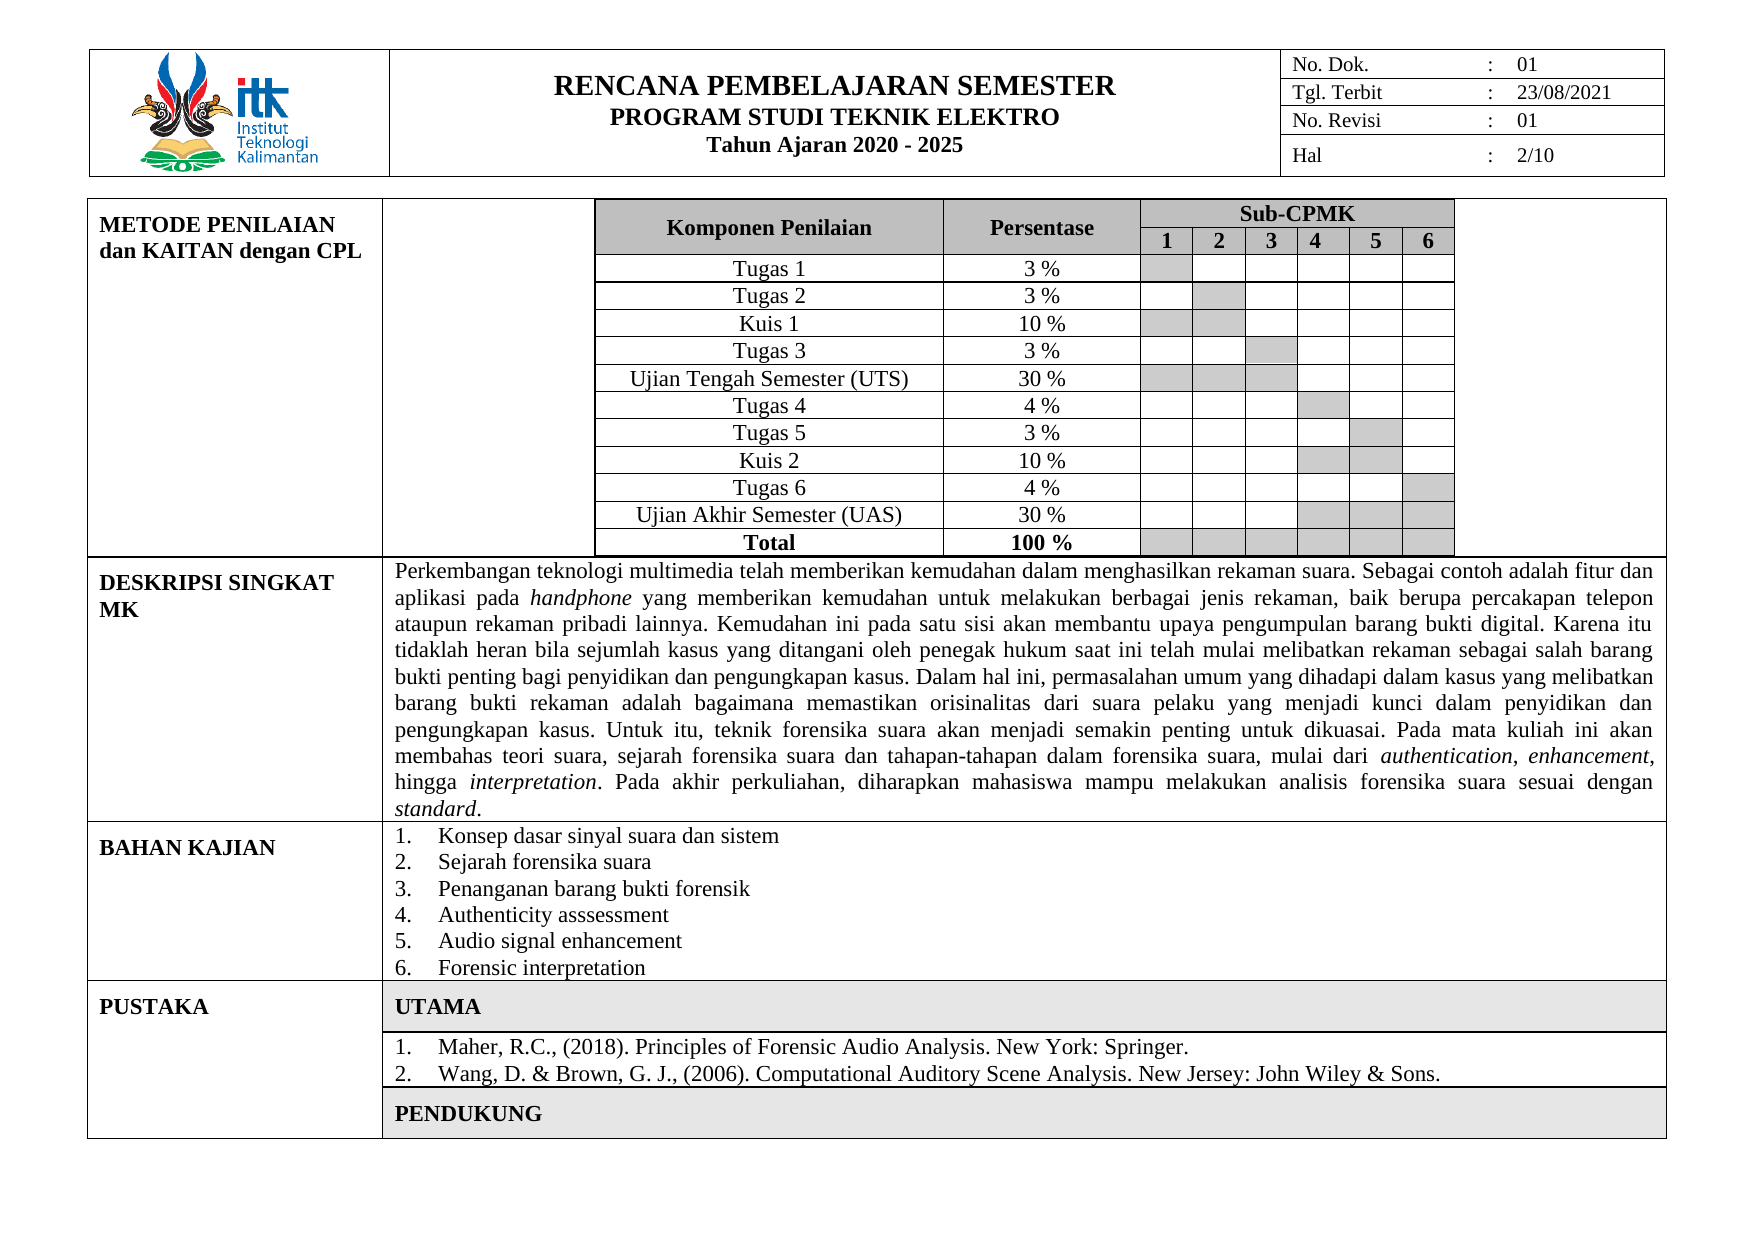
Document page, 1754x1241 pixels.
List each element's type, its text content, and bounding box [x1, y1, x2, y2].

table_cell UTAMA [383, 981, 1666, 1031]
table_cell [1298, 392, 1349, 418]
table_cell [1141, 365, 1192, 391]
table_cell [1193, 474, 1245, 501]
table_cell [1403, 310, 1454, 336]
table_cell [1141, 255, 1192, 281]
table_cell [1246, 283, 1297, 309]
table_cell [1350, 447, 1402, 473]
table_cell [1193, 310, 1245, 336]
table_cell Tugas 3 [596, 337, 943, 363]
table_cell [1193, 283, 1245, 309]
table_cell [1298, 447, 1349, 473]
table_cell 3 [1246, 228, 1297, 254]
table_cell [1403, 392, 1454, 418]
table_cell [1141, 283, 1192, 309]
table_cell [383, 199, 594, 556]
table_cell METODE PENILAIAN dan KAITAN dengan CPL [88, 199, 382, 556]
table_cell 10 % [944, 447, 1140, 473]
picture [127, 50, 322, 176]
table_cell [1298, 310, 1349, 336]
table_cell [1298, 474, 1349, 501]
table_cell [1350, 529, 1402, 555]
table_cell 30 % [944, 502, 1140, 528]
table_cell [1403, 419, 1454, 446]
table_cell Tugas 5 [596, 419, 943, 446]
table_cell Kuis 2 [596, 447, 943, 473]
table_cell [1403, 365, 1454, 391]
table_cell [1141, 502, 1192, 528]
table_cell BAHAN KAJIAN [88, 822, 382, 980]
table_cell [1350, 283, 1402, 309]
table_cell 10 % [944, 310, 1140, 336]
table_cell [1298, 255, 1349, 281]
table_header Sub-CPMK [1141, 200, 1454, 227]
table_cell [1246, 255, 1297, 281]
table_cell 4 [1298, 228, 1349, 254]
table_cell Ujian Tengah Semester (UTS) [596, 365, 943, 391]
table_cell 30 % [944, 365, 1140, 391]
table_cell [1193, 529, 1245, 555]
table_cell [1193, 337, 1245, 363]
table_cell [1193, 447, 1245, 473]
table_cell [1298, 283, 1349, 309]
table_header Persentase [944, 200, 1140, 254]
table_cell [1350, 310, 1402, 336]
table_cell Tugas 2 [596, 283, 943, 309]
table_cell 4 % [944, 392, 1140, 418]
table_cell 3 % [944, 337, 1140, 363]
table_cell [1350, 474, 1402, 501]
table_cell [1298, 337, 1349, 363]
table_cell [1403, 502, 1454, 528]
table_header Komponen Penilaian [596, 200, 943, 254]
table_cell Tugas 6 [596, 474, 943, 501]
table_cell Ujian Akhir Semester (UAS) [596, 502, 943, 528]
table_cell [1350, 255, 1402, 281]
table_cell Tugas 4 [596, 392, 943, 418]
table_cell [1403, 447, 1454, 473]
table_cell [1350, 337, 1402, 363]
table_cell [1298, 502, 1349, 528]
table_cell [1193, 255, 1245, 281]
table_cell [1246, 502, 1297, 528]
table_cell [1403, 474, 1454, 501]
table_cell [1246, 447, 1297, 473]
table_cell 3 % [944, 419, 1140, 446]
table_cell [1350, 392, 1402, 418]
table_cell Maher, R.C., (2018). Principles of Forensic Audio Analysis. New York: Springer. Wang, D. & Brown, G. J., (2006). Computational Auditory Scene Analysis. New Jersey: John Wiley & Sons. [383, 1033, 1666, 1086]
table_cell PUSTAKA [88, 981, 382, 1138]
table_cell [1246, 392, 1297, 418]
table_cell [1246, 365, 1297, 391]
table_cell Kuis 1 [596, 310, 943, 336]
table_cell [1455, 199, 1666, 556]
table_cell 5 [1350, 228, 1402, 254]
table_cell [1246, 529, 1297, 555]
table_cell [1193, 502, 1245, 528]
table_cell [1403, 529, 1454, 555]
table_cell [1193, 419, 1245, 446]
table_cell [1403, 337, 1454, 363]
table_cell 6 [1403, 228, 1454, 254]
table_cell Tugas 1 [596, 255, 943, 281]
table_cell DESKRIPSI SINGKAT MK [88, 558, 382, 821]
table_cell 100 % [944, 529, 1140, 555]
table_cell [1298, 365, 1349, 391]
table_cell [1246, 310, 1297, 336]
table_cell 2 [1193, 228, 1245, 254]
table_cell [1141, 447, 1192, 473]
table_cell [1298, 419, 1349, 446]
table_cell [1298, 529, 1349, 555]
table_cell [1246, 337, 1297, 363]
table_cell [1141, 474, 1192, 501]
table_cell 4 % [944, 474, 1140, 501]
table_cell Perkembangan teknologi multimedia telah memberikan kemudahan dalam menghasilkan rekaman suara. Sebagai contoh adalah fitur dan aplikasi pada handphone yang memberikan kemudahan untuk melakukan berbagai jenis rekaman, baik berupa percakapan telepon ataupun rekaman pribadi lainnya. Kemudahan ini pada satu sisi akan membantu upaya pengumpulan barang bukti digital. Karena itu tidaklah heran bila sejumlah kasus yang ditangani oleh penegak hukum saat ini telah mulai melibatkan rekaman sebagai salah barang bukti penting bagi penyidikan dan pengungkapan kasus. Dalam hal ini, permasalahan umum yang dihadapi dalam kasus yang melibatkan barang bukti rekaman adalah bagaimana memastikan orisinalitas dari suara pelaku yang menjadi kunci dalam penyidikan dan pengungkapan kasus. Untuk itu, teknik forensika suara akan menjadi semakin penting untuk dikuasai. Pada mata kuliah ini akan membahas teori suara, sejarah forensika suara dan tahapan-tahapan dalam forensika suara, mulai dari authentication, enhancement, hingga interpretation. Pada akhir perkuliahan, diharapkan mahasiswa mampu melakukan analisis forensika suara sesuai dengan standard. [383, 558, 1666, 821]
table_cell Total [596, 529, 943, 555]
table_cell [1350, 365, 1402, 391]
table_cell [1350, 502, 1402, 528]
table_cell 3 % [944, 283, 1140, 309]
table_cell Konsep dasar sinyal suara dan sistem Sejarah forensika suara Penanganan barang bukti forensik Authenticity asssessment Audio signal enhancement Forensic interpretation [383, 822, 1666, 980]
table_cell [1246, 419, 1297, 446]
table_cell 3 % [944, 255, 1140, 281]
table_cell [1246, 474, 1297, 501]
table_cell [1141, 419, 1192, 446]
table_cell PENDUKUNG [383, 1088, 1666, 1138]
table_cell [1141, 392, 1192, 418]
table_cell [1141, 337, 1192, 363]
table_cell [1350, 419, 1402, 446]
table_cell [1403, 283, 1454, 309]
table_cell [1403, 255, 1454, 281]
table_cell [1193, 392, 1245, 418]
table_cell [1141, 529, 1192, 555]
table_cell [1193, 365, 1245, 391]
table_cell 1 [1141, 228, 1192, 254]
table_cell [1141, 310, 1192, 336]
